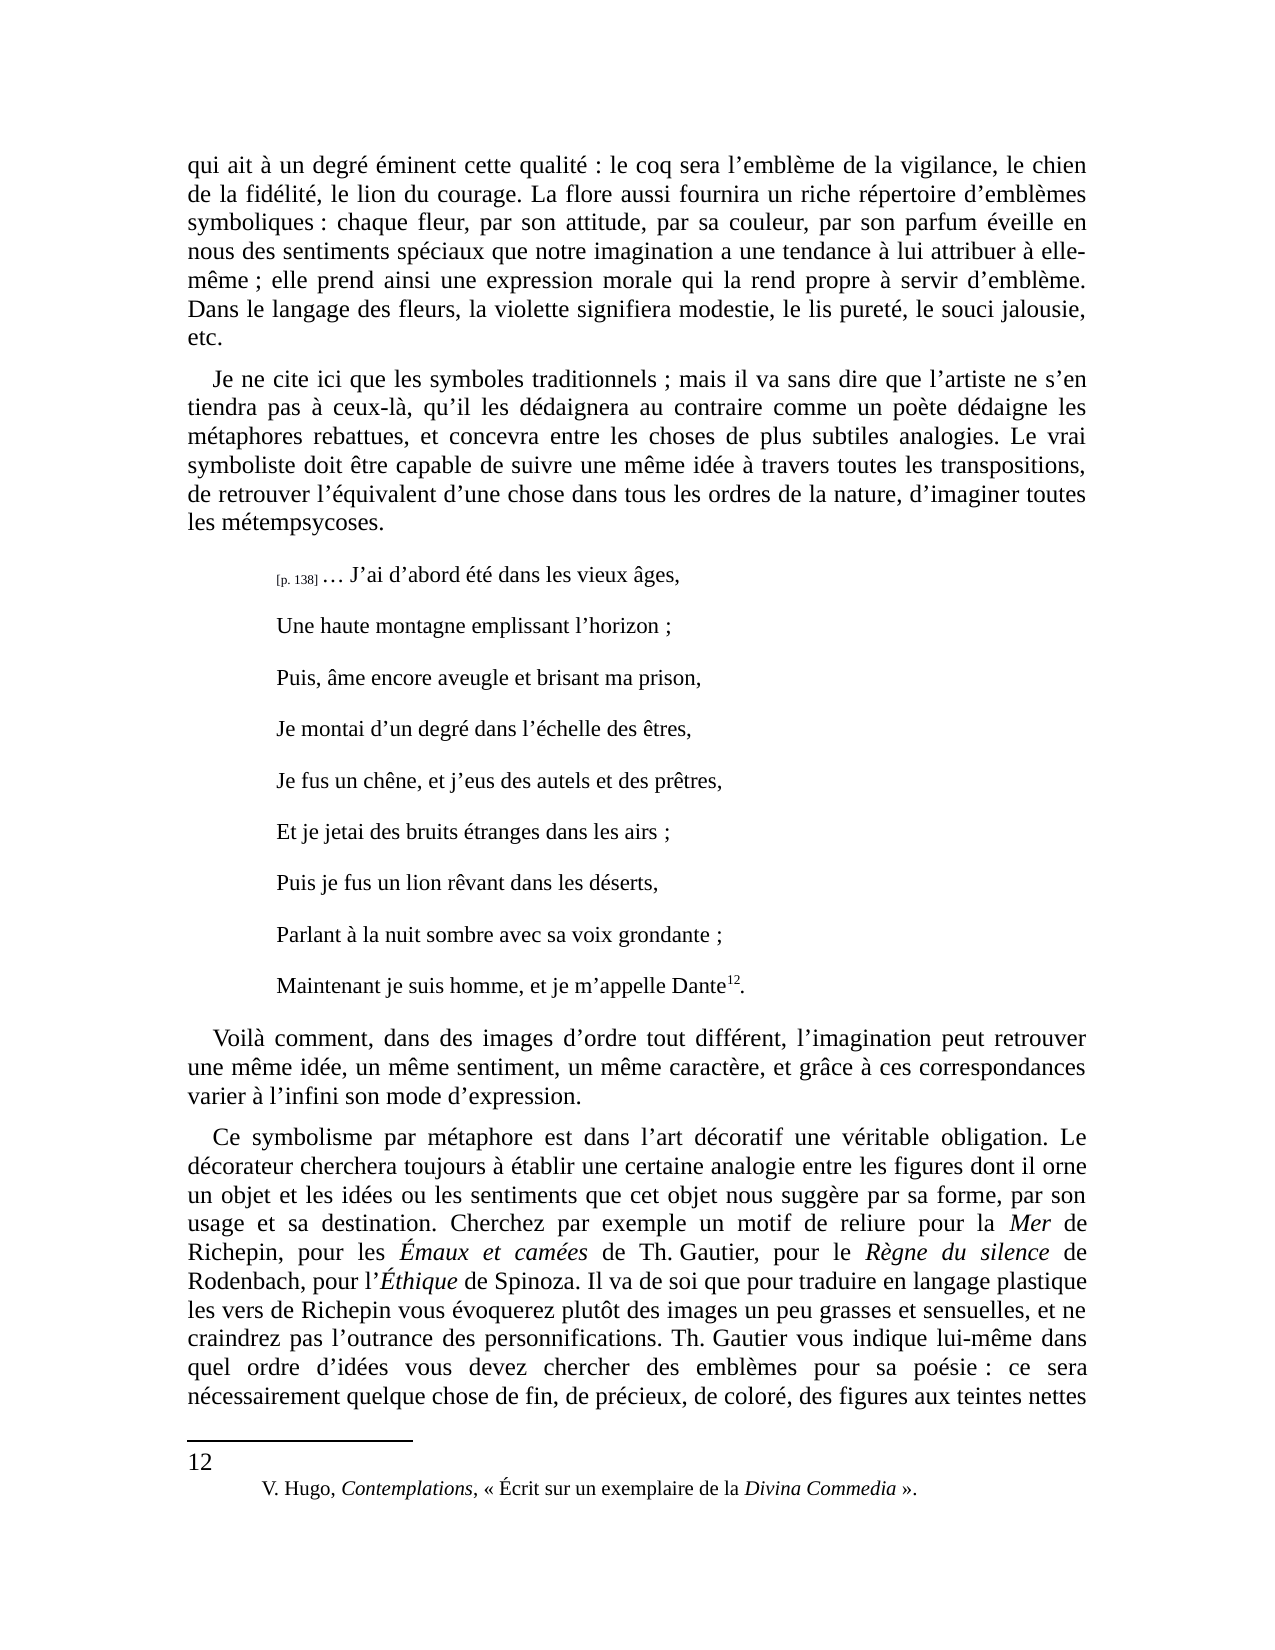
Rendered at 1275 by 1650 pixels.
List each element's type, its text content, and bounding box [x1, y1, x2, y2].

text Ce symbolisme par métaphore est dans l’art décoratif une véritable obligation. Le décorateur cherchera toujours à établir une certaine analogie entre les figures dont il orne un objet et les idées ou les sentiments que cet objet nous suggère par sa forme, par son usage et sa destination. Cherchez par exemple un motif de reliure pour la Mer de Richepin, pour les Émaux et camées de Th. Gautier, pour le Règne du silence de Rodenbach, pour l’Éthique de Spinoza. Il va de soi que pour traduire en langage plastique les vers de Richepin vous évoquerez plutôt des images un peu grasses et sensuelles, et ne craindrez pas l’outrance des personnifications. Th. Gautier vous indique lui-même dans quel ordre d’idées vous devez chercher des emblèmes pour sa poésie : ce sera nécessairement quelque chose de fin, de précieux, de coloré, des figures aux teintes nettes [187, 1122, 1087, 1410]
text [p. 138] … J’ai d’abord été dans les vieux âges, [276, 561, 1087, 588]
text Puis je fus un lion rêvant dans les déserts, [276, 869, 1087, 896]
text Voilà comment, dans des images d’ordre tout différent, l’imagination peut retrouver une même idée, un même sentiment, un même caractère, et grâce à ces correspondances varier à l’infini son mode d’expression. [187, 1023, 1087, 1110]
text Une haute montagne emplissant l’horizon ; [276, 613, 1087, 639]
text V. Hugo, Contemplations, « Écrit sur un exemplaire de la Divina Commedia ». [187, 1476, 1087, 1500]
text Puis, âme encore aveugle et brisant ma prison, [276, 664, 1087, 690]
text Je montai d’un degré dans l’échelle des êtres, [276, 715, 1087, 742]
text Et je jetai des bruits étranges dans les airs ; [276, 818, 1087, 844]
text Je fus un chêne, et j’eus des autels et des prêtres, [276, 767, 1087, 793]
text Maintenant je suis homme, et je m’appelle Dante. [276, 972, 1087, 998]
text Parlant à la nuit sombre avec sa voix grondante ; [276, 921, 1087, 947]
text Je ne cite ici que les symboles traditionnels ; mais il va sans dire que l’artiste ne s’en tiendra pas à ceux-là, qu’il les dédaignera au contraire comme un poète dédaigne les métaphores rebattues, et concevra entre les choses de plus subtiles analogies. Le vrai symboliste doit être capable de suivre une même idée à travers toutes les transpositions, de retrouver l’équivalent d’une chose dans tous les ordres de la nature, d’imaginer toutes les métempsycoses. [187, 364, 1087, 536]
text qui ait à un degré éminent cette qualité : le coq sera l’emblème de la vigilance, le chien de la fidélité, le lion du courage. La flore aussi fournira un riche répertoire d’emblèmes symboliques : chaque fleur, par son attitude, par sa couleur, par son parfum éveille en nous des sentiments spéciaux que notre imagination a une tendance à lui attribuer à elle-même ; elle prend ainsi une expression morale qui la rend propre à servir d’emblème. Dans le langage des fleurs, la violette signifiera modestie, le lis pureté, le souci jalousie, etc. [187, 150, 1087, 351]
